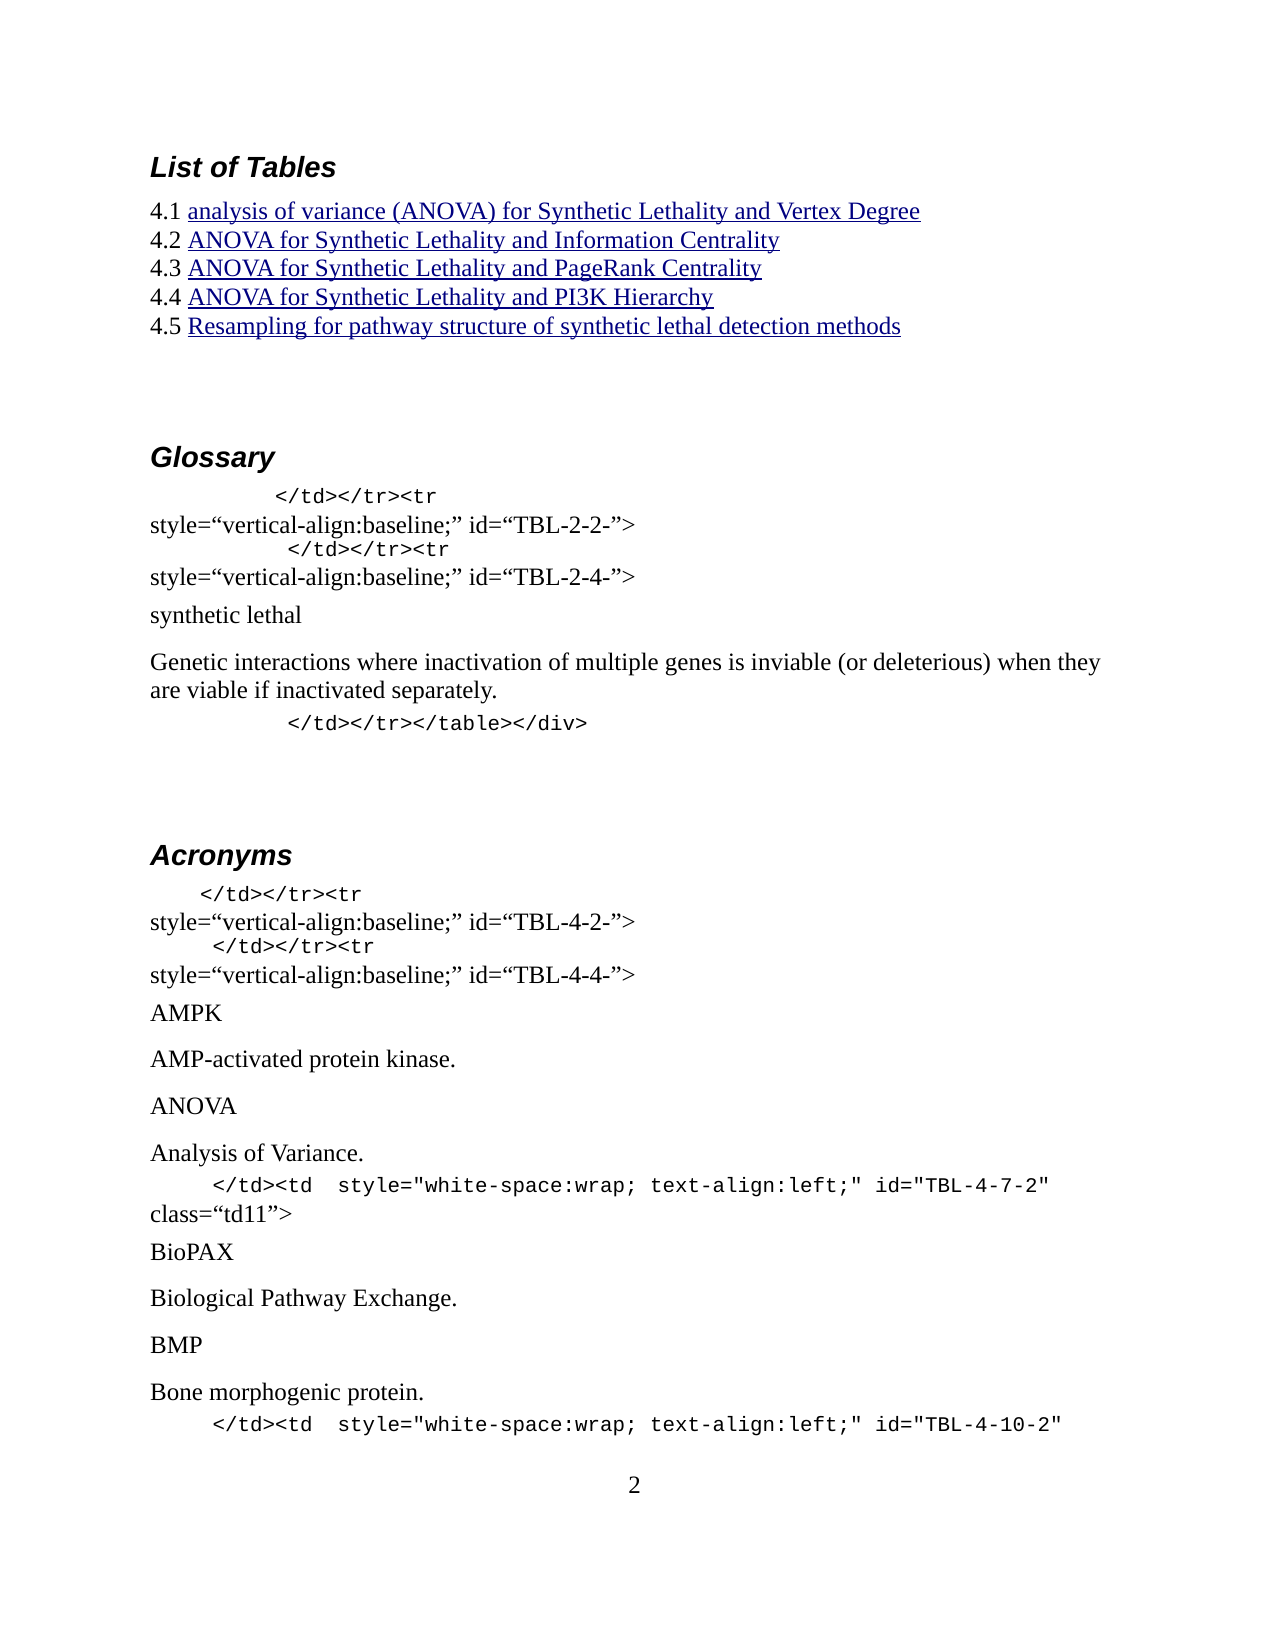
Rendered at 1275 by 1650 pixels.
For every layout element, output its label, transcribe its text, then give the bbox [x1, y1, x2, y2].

text AMP-activated protein kinase. [150, 1044, 1125, 1073]
subtitle Glossary [150, 440, 1125, 474]
text AMPK [150, 998, 1125, 1026]
text BMP [150, 1330, 1125, 1359]
text class=“td11”> [150, 1199, 1125, 1228]
text ANOVA [150, 1091, 1125, 1120]
text Analysis of Variance. [150, 1138, 1125, 1166]
text </td><td style="white-space:wrap; text-align:left;" id="TBL-4-10-2" [150, 1414, 1125, 1438]
text style=“vertical-align:baseline;” id=“TBL-4-4-”> [150, 960, 1125, 989]
text </td></tr></table></div> [150, 713, 1125, 737]
text style=“vertical-align:baseline;” id=“TBL-2-2-”> [150, 510, 1125, 539]
text Genetic interactions where inactivation of multiple genes is inviable (or deleterious) when they are viable if inactivated separately. [150, 647, 1125, 704]
text </td></tr><tr [150, 486, 1125, 510]
subtitle List of Tables [150, 150, 1125, 183]
subtitle Acronyms [150, 838, 1125, 871]
text style=“vertical-align:baseline;” id=“TBL-4-2-”> [150, 907, 1125, 936]
text </td></tr><tr [150, 884, 1125, 907]
text synthetic lethal [150, 600, 1125, 629]
text </td></tr><tr [150, 936, 1125, 960]
text Biological Pathway Exchange. [150, 1283, 1125, 1312]
text </td></tr><tr [150, 539, 1125, 562]
text 4.1 analysis of variance (ANOVA) for Synthetic Lethality and Vertex Degree 4.2 ANOVA for Synthetic Lethality and Information Centrality 4.3 ANOVA for Synthetic Lethality and PageRank Centrality 4.4 ANOVA for Synthetic Lethality and PI3K Hierarchy 4.5 Resampling for pathway structure of synthetic lethal detection methods [150, 196, 1125, 368]
text </td><td style="white-space:wrap; text-align:left;" id="TBL-4-7-2" [150, 1175, 1125, 1199]
text style=“vertical-align:baseline;” id=“TBL-2-4-”> [150, 562, 1125, 591]
text BioPAX [150, 1237, 1125, 1265]
text Bone morphogenic protein. [150, 1377, 1125, 1405]
